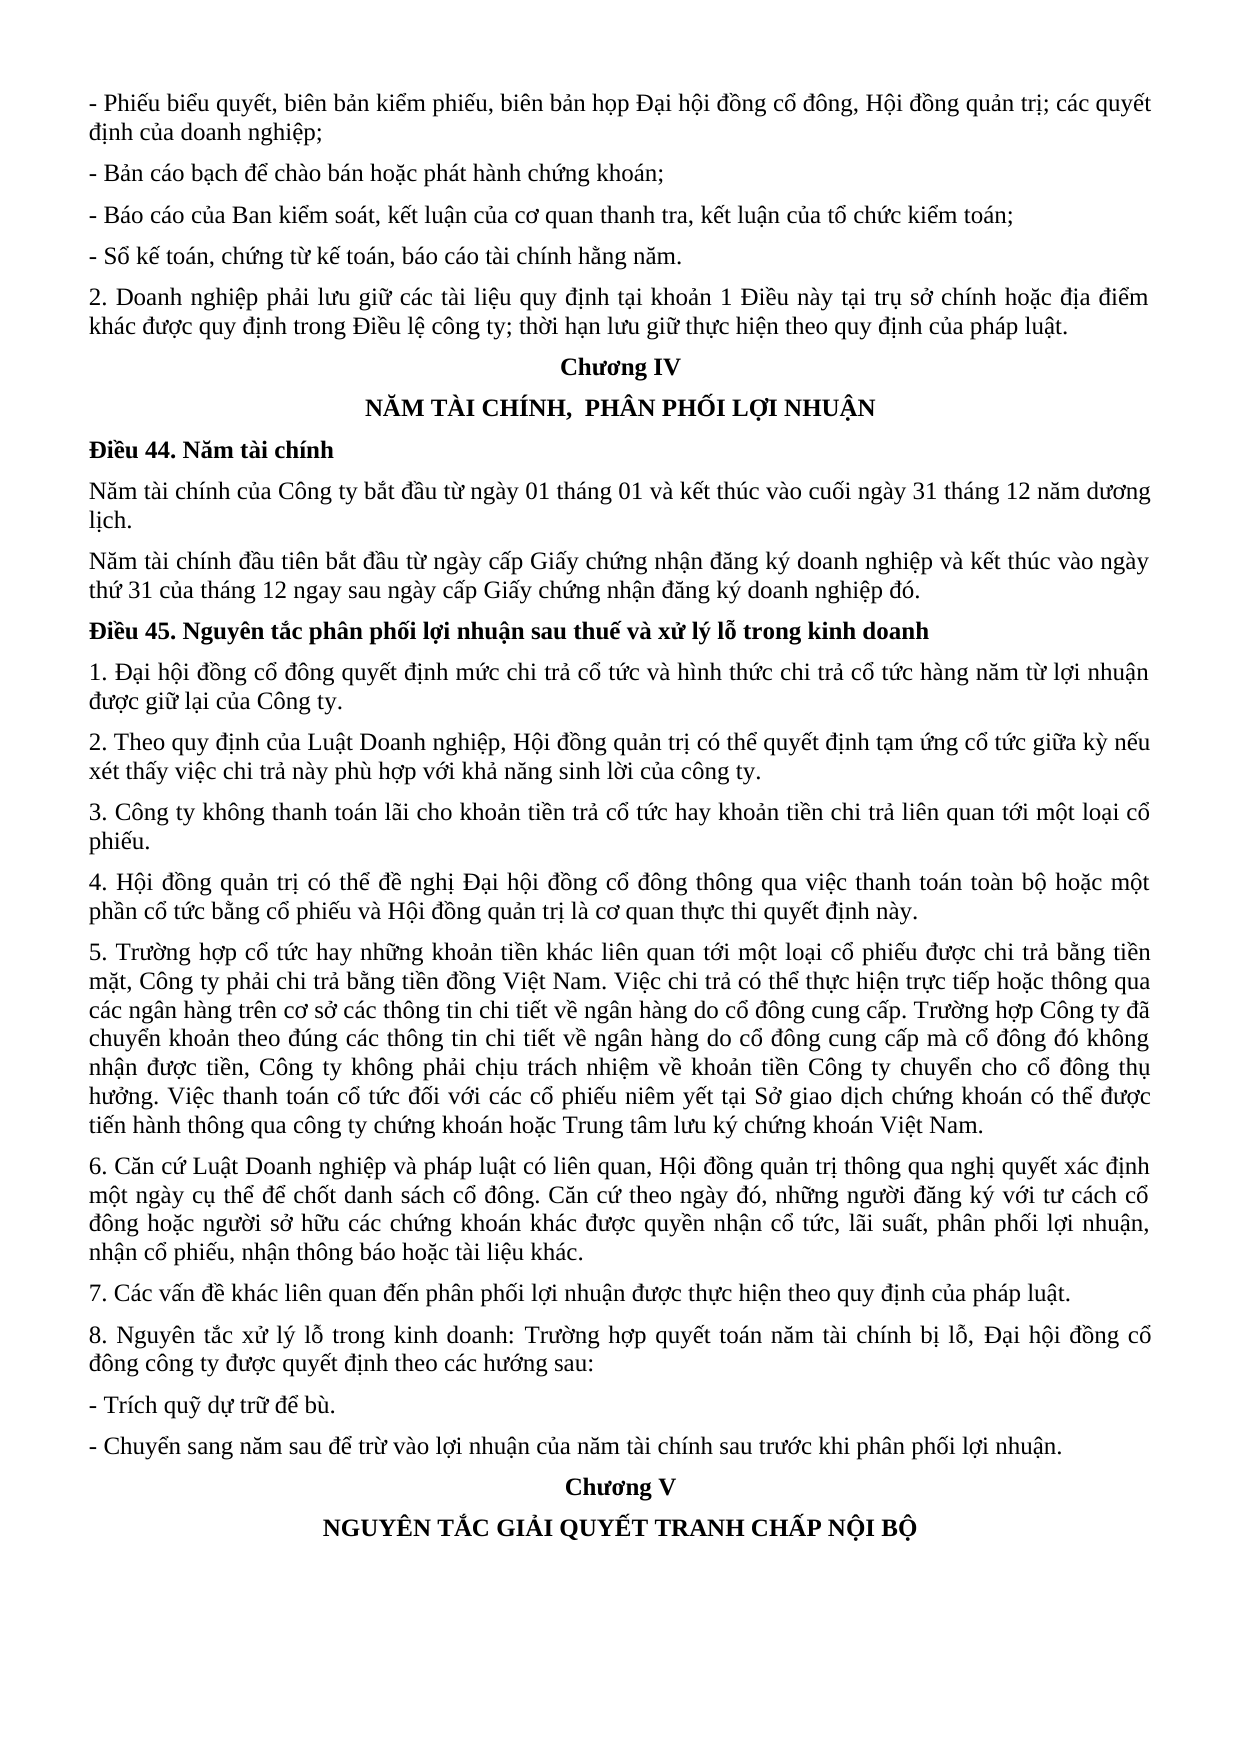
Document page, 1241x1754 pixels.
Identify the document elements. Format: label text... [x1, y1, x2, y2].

list - Phiếu biểu quyết, biên bản kiểm phiếu, biên bản họp Đại hội đồng cổ đông, Hội đồng quản trị; các quyết định của doanh nghiệp; [89, 88, 1152, 146]
text 2. Doanh nghiệp phải lưu giữ các tài liệu quy định tại khoản 1 Điều này tại trụ sở chính hoặc địa điểm khác được quy định trong Điều lệ công ty; thời hạn lưu giữ thực hiện theo quy định của pháp luật. [89, 282, 1152, 340]
text - Bản cáo bạch để chào bán hoặc phát hành chứng khoán; [89, 158, 1152, 187]
text NGUYÊN TẮC GIẢI QUYẾT TRANH CHẤP NỘI BỘ [89, 1513, 1152, 1542]
subtitle Chương IV [89, 352, 1152, 381]
text - Trích quỹ dự trữ để bù. [89, 1390, 1152, 1418]
subtitle Điều 45. Nguyên tắc phân phối lợi nhuận sau thuế và xử lý lỗ trong kinh doanh [89, 616, 1152, 645]
text 1. Đại hội đồng cổ đông quyết định mức chi trả cổ tức và hình thức chi trả cổ tức hàng năm từ lợi nhuận được giữ lại của Công ty. [89, 657, 1152, 715]
text 2. Theo quy định của Luật Doanh nghiệp, Hội đồng quản trị có thể quyết định tạm ứng cổ tức giữa kỳ nếu xét thấy việc chi trả này phù hợp với khả năng sinh lời của công ty. [89, 727, 1152, 785]
subtitle NĂM TÀI CHÍNH, PHÂN PHỐI LỢI NHUẬN [89, 393, 1152, 422]
text 4. Hội đồng quản trị có thể đề nghị Đại hội đồng cổ đông thông qua việc thanh toán toàn bộ hoặc một phần cổ tức bằng cổ phiếu và Hội đồng quản trị là cơ quan thực thi quyết định này. [89, 867, 1152, 925]
text - Sổ kế toán, chứng từ kế toán, báo cáo tài chính hằng năm. [89, 241, 1152, 270]
text 8. Nguyên tắc xử lý lỗ trong kinh doanh: Trường hợp quyết toán năm tài chính bị lỗ, Đại hội đồng cổ đông công ty được quyết định theo các hướng sau: [89, 1320, 1152, 1377]
text 5. Trường hợp cổ tức hay những khoản tiền khác liên quan tới một loại cổ phiếu được chi trả bằng tiền mặt, Công ty phải chi trả bằng tiền đồng Việt Nam. Việc chi trả có thể thực hiện trực tiếp hoặc thông qua các ngân hàng trên cơ sở các thông tin chi tiết về ngân hàng do cổ đông cung cấp. Trường hợp Công ty đã chuyển khoản theo đúng các thông tin chi tiết về ngân hàng do cổ đông cung cấp mà cổ đông đó không nhận được tiền, Công ty không phải chịu trách nhiệm về khoản tiền Công ty chuyển cho cổ đông thụ hưởng. Việc thanh toán cổ tức đối với các cổ phiếu niêm yết tại Sở giao dịch chứng khoán có thể được tiến hành thông qua công ty chứng khoán hoặc Trung tâm lưu ký chứng khoán Việt Nam. [89, 937, 1152, 1138]
text 3. Công ty không thanh toán lãi cho khoản tiền trả cổ tức hay khoản tiền chi trả liên quan tới một loại cổ phiếu. [89, 797, 1152, 855]
text - Báo cáo của Ban kiểm soát, kết luận của cơ quan thanh tra, kết luận của tổ chức kiểm toán; [89, 200, 1152, 228]
text Năm tài chính đầu tiên bắt đầu từ ngày cấp Giấy chứng nhận đăng ký doanh nghiệp và kết thúc vào ngày thứ 31 của tháng 12 ngay sau ngày cấp Giấy chứng nhận đăng ký doanh nghiệp đó. [89, 546, 1152, 603]
subtitle Chương V [89, 1472, 1152, 1501]
text 7. Các vấn đề khác liên quan đến phân phối lợi nhuận được thực hiện theo quy định của pháp luật. [89, 1278, 1152, 1307]
subtitle Điều 44. Năm tài chính [89, 435, 1152, 463]
text 6. Căn cứ Luật Doanh nghiệp và pháp luật có liên quan, Hội đồng quản trị thông qua nghị quyết xác định một ngày cụ thể để chốt danh sách cổ đông. Căn cứ theo ngày đó, những người đăng ký với tư cách cổ đông hoặc người sở hữu các chứng khoán khác được quyền nhận cổ tức, lãi suất, phân phối lợi nhuận, nhận cổ phiếu, nhận thông báo hoặc tài liệu khác. [89, 1151, 1152, 1266]
text - Chuyển sang năm sau để trừ vào lợi nhuận của năm tài chính sau trước khi phân phối lợi nhuận. [89, 1431, 1152, 1460]
text Năm tài chính của Công ty bắt đầu từ ngày 01 tháng 01 và kết thúc vào cuối ngày 31 tháng 12 năm dương lịch. [89, 476, 1152, 533]
